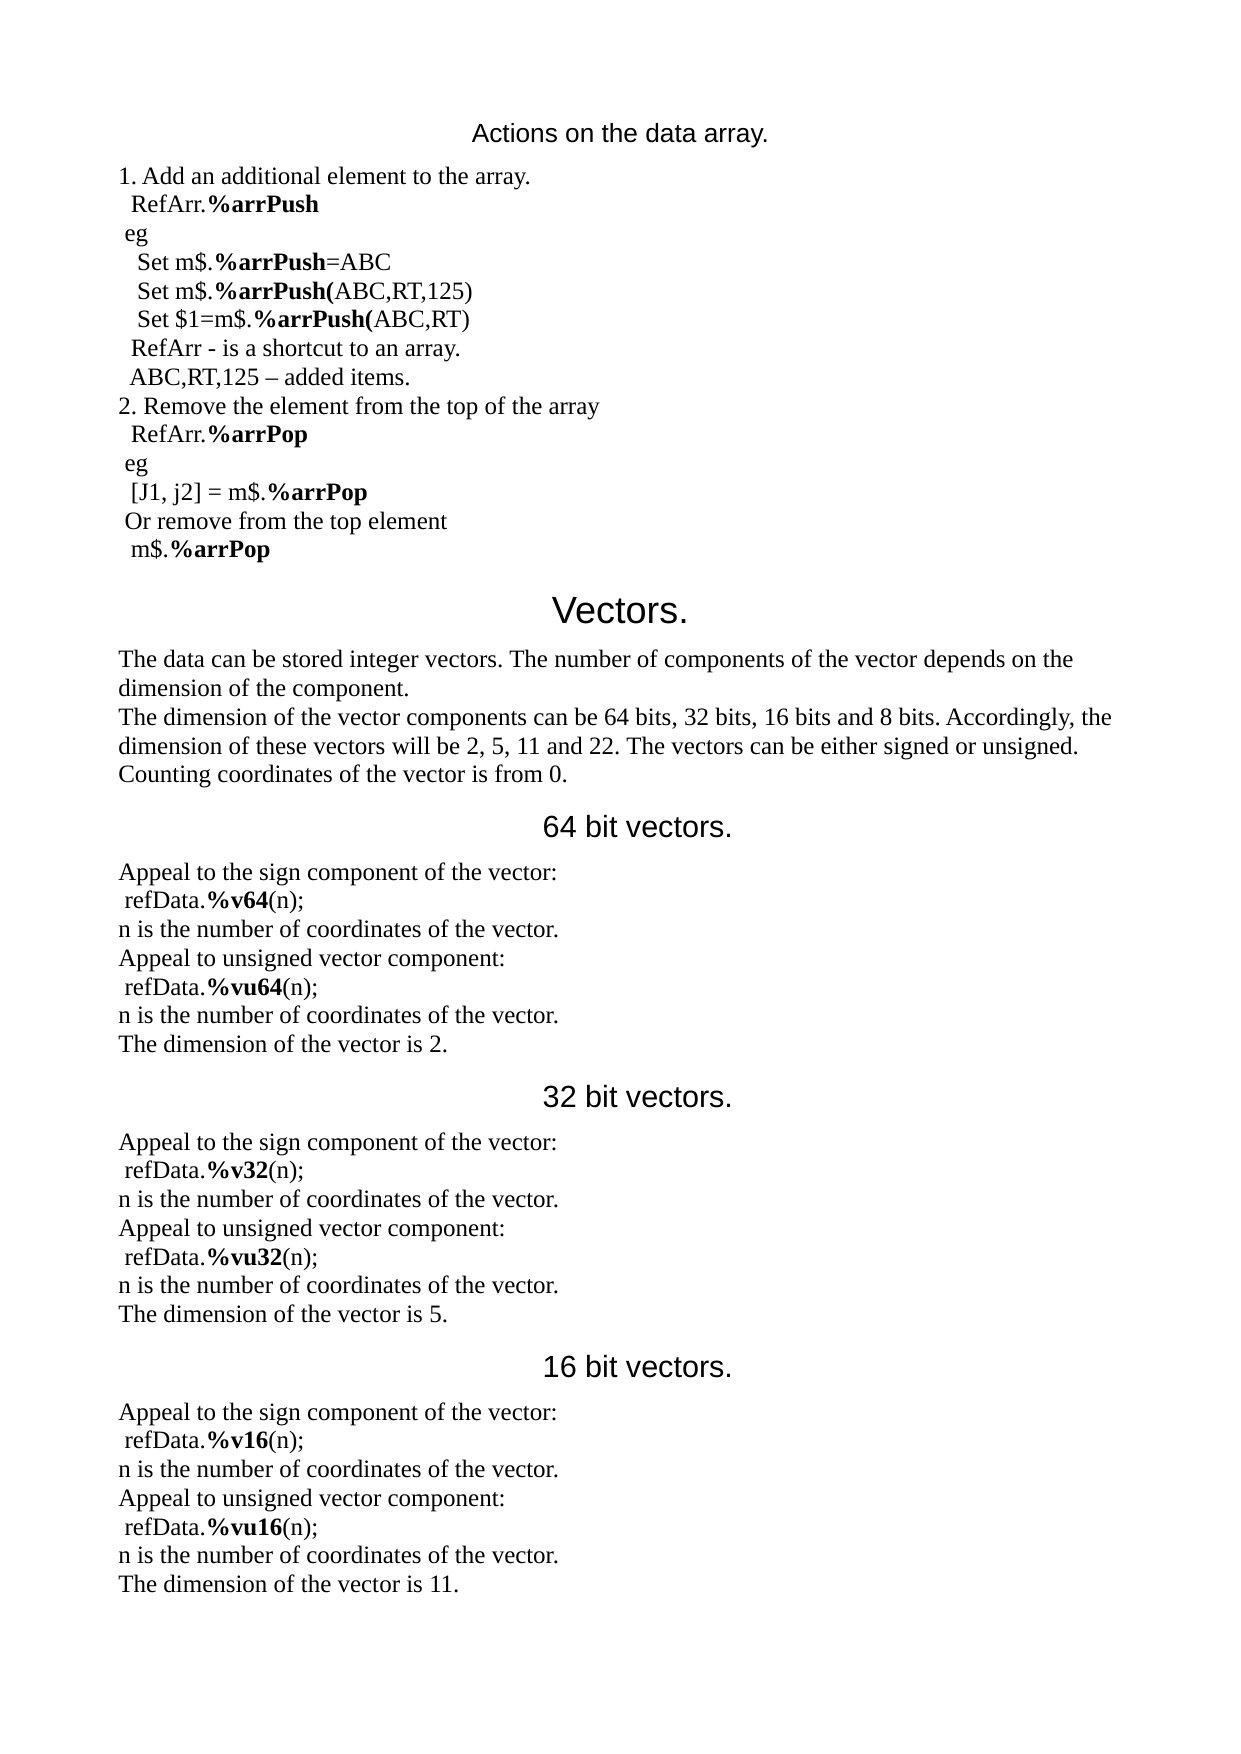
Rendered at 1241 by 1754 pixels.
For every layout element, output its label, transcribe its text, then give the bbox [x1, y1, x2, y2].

subtitle 32 bit vectors. [153, 1079, 1122, 1114]
text n is the number of coordinates of the vector. [118, 1271, 1122, 1299]
text refData.%v32(n); [118, 1156, 1122, 1184]
text [J1, j2] = m$.%arrPop [118, 477, 1122, 506]
text refData.%vu64(n); [118, 972, 1122, 1001]
text refData.%v64(n); [118, 886, 1122, 914]
text ABC,RT,125 – added items. [118, 362, 1122, 391]
text Appeal to the sign component of the vector: [118, 1127, 1122, 1156]
text refData.%vu16(n); [118, 1512, 1122, 1540]
text n is the number of coordinates of the vector. [118, 1540, 1122, 1569]
subtitle Actions on the data array. [118, 118, 1122, 148]
text The dimension of the vector components can be 64 bits, 32 bits, 16 bits and 8 bits. Accordingly, the dimension of these vectors will be 2, 5, 11 and 22. The vectors can be either signed or unsigned. Counting coordinates of the vector is from 0. [118, 702, 1122, 788]
text refData.%vu32(n); [118, 1242, 1122, 1271]
text RefArr - is a shortcut to an array. [118, 333, 1122, 362]
text Appeal to unsigned vector component: [118, 1213, 1122, 1242]
text The data can be stored integer vectors. The number of components of the vector depends on the dimension of the component. [118, 644, 1122, 702]
text Appeal to unsigned vector component: [118, 1483, 1122, 1512]
text The dimension of the vector is 11. [118, 1569, 1122, 1598]
subtitle 16 bit vectors. [153, 1349, 1122, 1384]
text 2. Remove the element from the top of the array [118, 391, 1122, 419]
text Appeal to the sign component of the vector: [118, 857, 1122, 886]
text Or remove from the top element [118, 506, 1122, 534]
text eg [118, 448, 1122, 477]
subtitle Vectors. [118, 588, 1122, 632]
text Set m$.%arrPush=ABC [118, 247, 1122, 276]
text RefArr.%arrPop [118, 419, 1122, 448]
text Appeal to the sign component of the vector: [118, 1397, 1122, 1425]
text eg [118, 218, 1122, 247]
text n is the number of coordinates of the vector. [118, 1001, 1122, 1029]
text n is the number of coordinates of the vector. [118, 914, 1122, 943]
text Set m$.%arrPush(ABC,RT,125) [118, 276, 1122, 304]
text refData.%v16(n); [118, 1425, 1122, 1454]
text n is the number of coordinates of the vector. [118, 1454, 1122, 1483]
text 1. Add an additional element to the array. [118, 161, 1122, 189]
text RefArr.%arrPush [118, 189, 1122, 218]
text m$.%arrPop [118, 534, 1122, 563]
text n is the number of coordinates of the vector. [118, 1184, 1122, 1213]
text Appeal to unsigned vector component: [118, 943, 1122, 972]
text The dimension of the vector is 5. [118, 1299, 1122, 1328]
text The dimension of the vector is 2. [118, 1029, 1122, 1058]
text Set $1=m$.%arrPush(ABC,RT) [118, 304, 1122, 333]
subtitle 64 bit vectors. [153, 809, 1122, 844]
